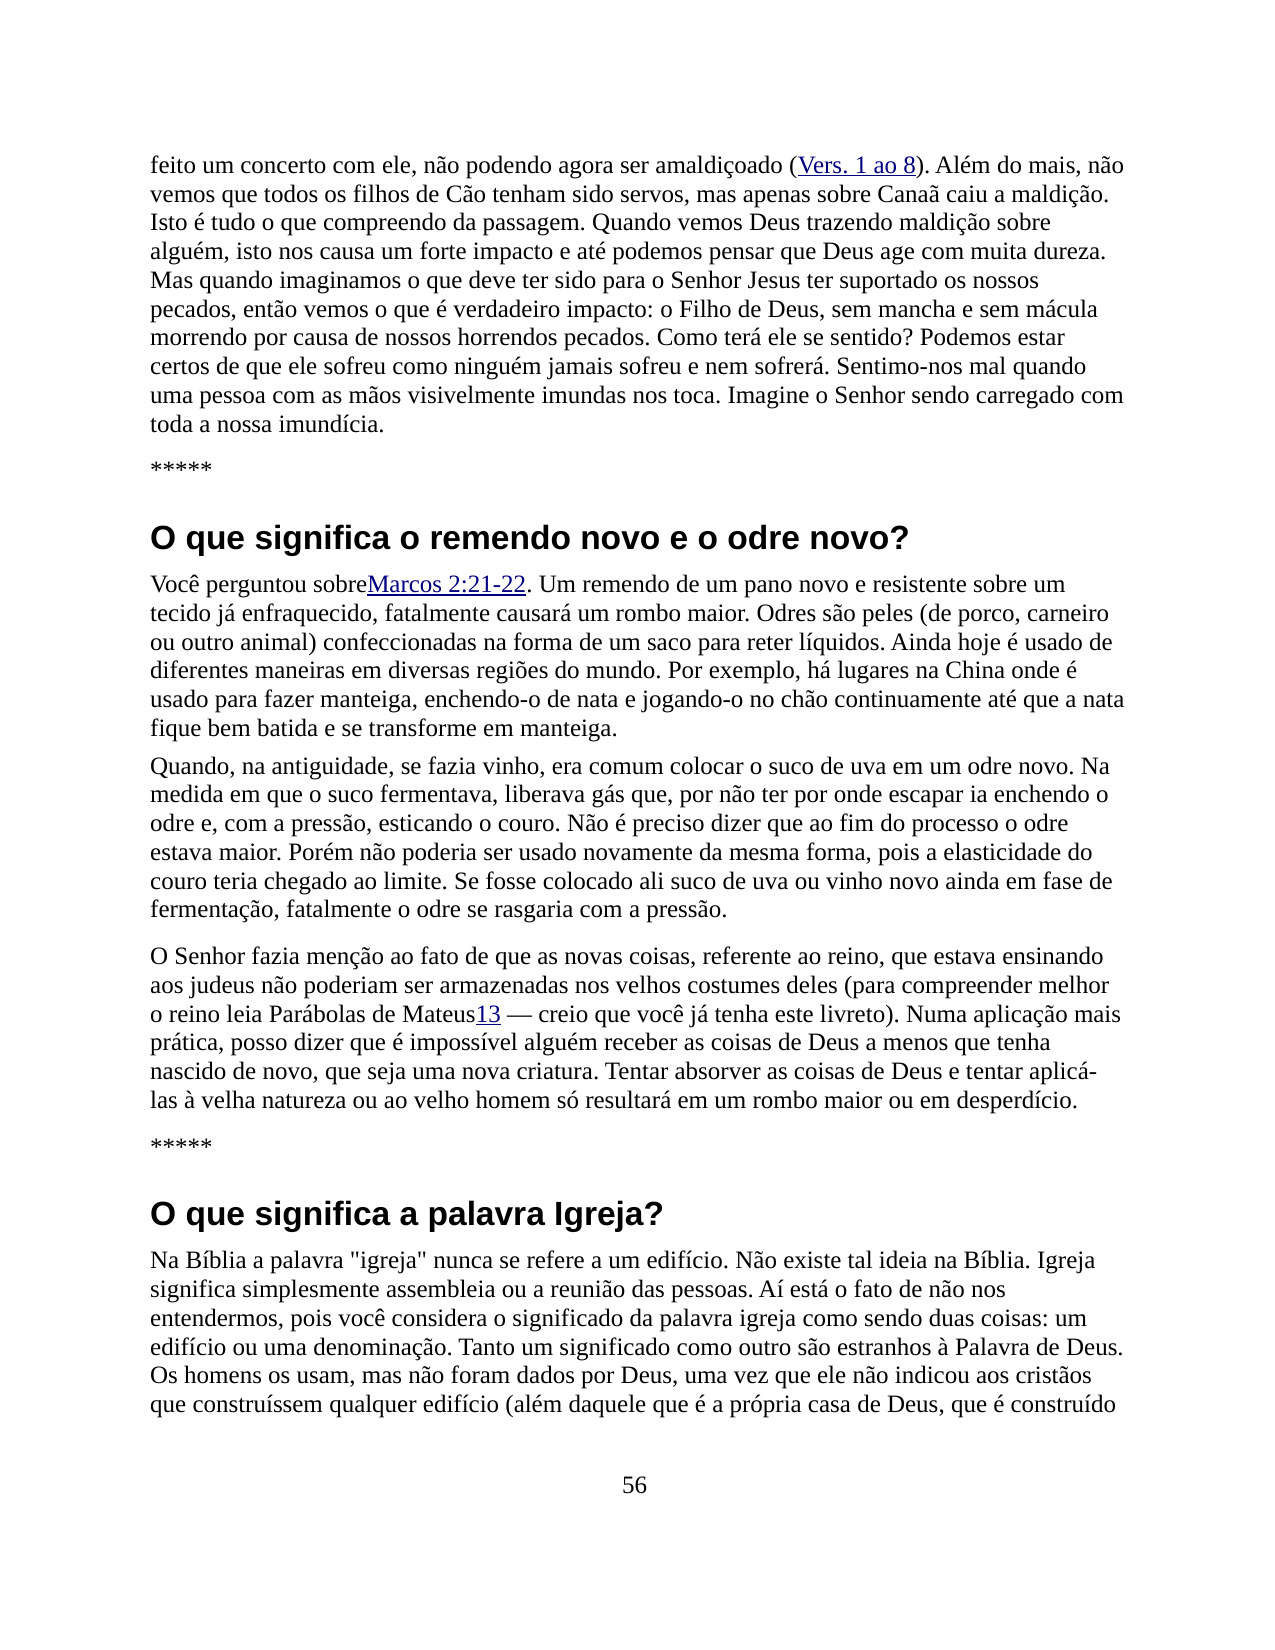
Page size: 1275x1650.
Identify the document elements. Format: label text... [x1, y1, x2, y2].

text feito um concerto com ele, não podendo agora ser amaldiçoado (Vers. 1 ao 8). Além do mais, não vemos que todos os filhos de Cão tenham sido servos, mas apenas sobre Canaã caiu a maldição. Isto é tudo o que compreendo da passagem. Quando vemos Deus trazendo maldição sobre alguém, isto nos causa um forte impacto e até podemos pensar que Deus age com muita dureza. Mas quando imaginamos o que deve ter sido para o Senhor Jesus ter suportado os nossos pecados, então vemos o que é verdadeiro impacto: o Filho de Deus, sem mancha e sem mácula morrendo por causa de nossos horrendos pecados. Como terá ele se sentido? Podemos estar certos de que ele sofreu como ninguém jamais sofreu e nem sofrerá. Sentimo-nos mal quando uma pessoa com as mãos visivelmente imundas nos toca. Imagine o Senhor sendo carregado com toda a nossa imundícia. [150, 150, 1125, 437]
text Você perguntou sobreMarcos 2:21-22. Um remendo de um pano novo e resistente sobre um tecido já enfraquecido, fatalmente causará um rombo maior. Odres são peles (de porco, carneiro ou outro animal) confeccionadas na forma de um saco para reter líquidos. Ainda hoje é usado de diferentes maneiras em diversas regiões do mundo. Por exemplo, há lugares na China onde é usado para fazer manteiga, enchendo-o de nata e jogando-o no chão continuamente até que a nata fique bem batida e se transforme em manteiga. [150, 569, 1125, 742]
text O Senhor fazia menção ao fato de que as novas coisas, referente ao reino, que estava ensinando aos judeus não poderiam ser armazenadas nos velhos costumes deles (para compreender melhor o reino leia Parábolas de Mateus13 — creio que você já tenha este livreto). Numa aplicação mais prática, posso dizer que é impossível alguém receber as coisas de Deus a menos que tenha nascido de novo, que seja uma nova criatura. Tentar absorver as coisas de Deus e tentar aplicá-las à velha natureza ou ao velho homem só resultará em um rombo maior ou em desperdício. [150, 941, 1125, 1114]
text Quando, na antiguidade, se fazia vinho, era comum colocar o suco de uva em um odre novo. Na medida em que o suco fermentava, liberava gás que, por não ter por onde escapar ia enchendo o odre e, com a pressão, esticando o couro. Não é preciso dizer que ao fim do processo o odre estava maior. Porém não poderia ser usado novamente da mesma forma, pois a elasticidade do couro teria chegado ao limite. Se fosse colocado ali suco de uva ou vinho novo ainda em fase de fermentação, fatalmente o odre se rasgaria com a pressão. [150, 751, 1125, 923]
subtitle O que significa o remendo novo e o odre novo? [150, 518, 1125, 557]
text ***** [150, 455, 1125, 484]
subtitle O que significa a palavra Igreja? [150, 1194, 1125, 1233]
text Na Bíblia a palavra "igreja" nunca se refere a um edifício. Não existe tal ideia na Bíblia. Igreja significa simplesmente assembleia ou a reunião das pessoas. Aí está o fato de não nos entendermos, pois você considera o significado da palavra igreja como sendo duas coisas: um edifício ou uma denominação. Tanto um significado como outro são estranhos à Palavra de Deus. Os homens os usam, mas não foram dados por Deus, uma vez que ele não indicou aos cristãos que construíssem qualquer edifício (além daquele que é a própria casa de Deus, que é construído [150, 1245, 1125, 1418]
text ***** [150, 1132, 1125, 1160]
